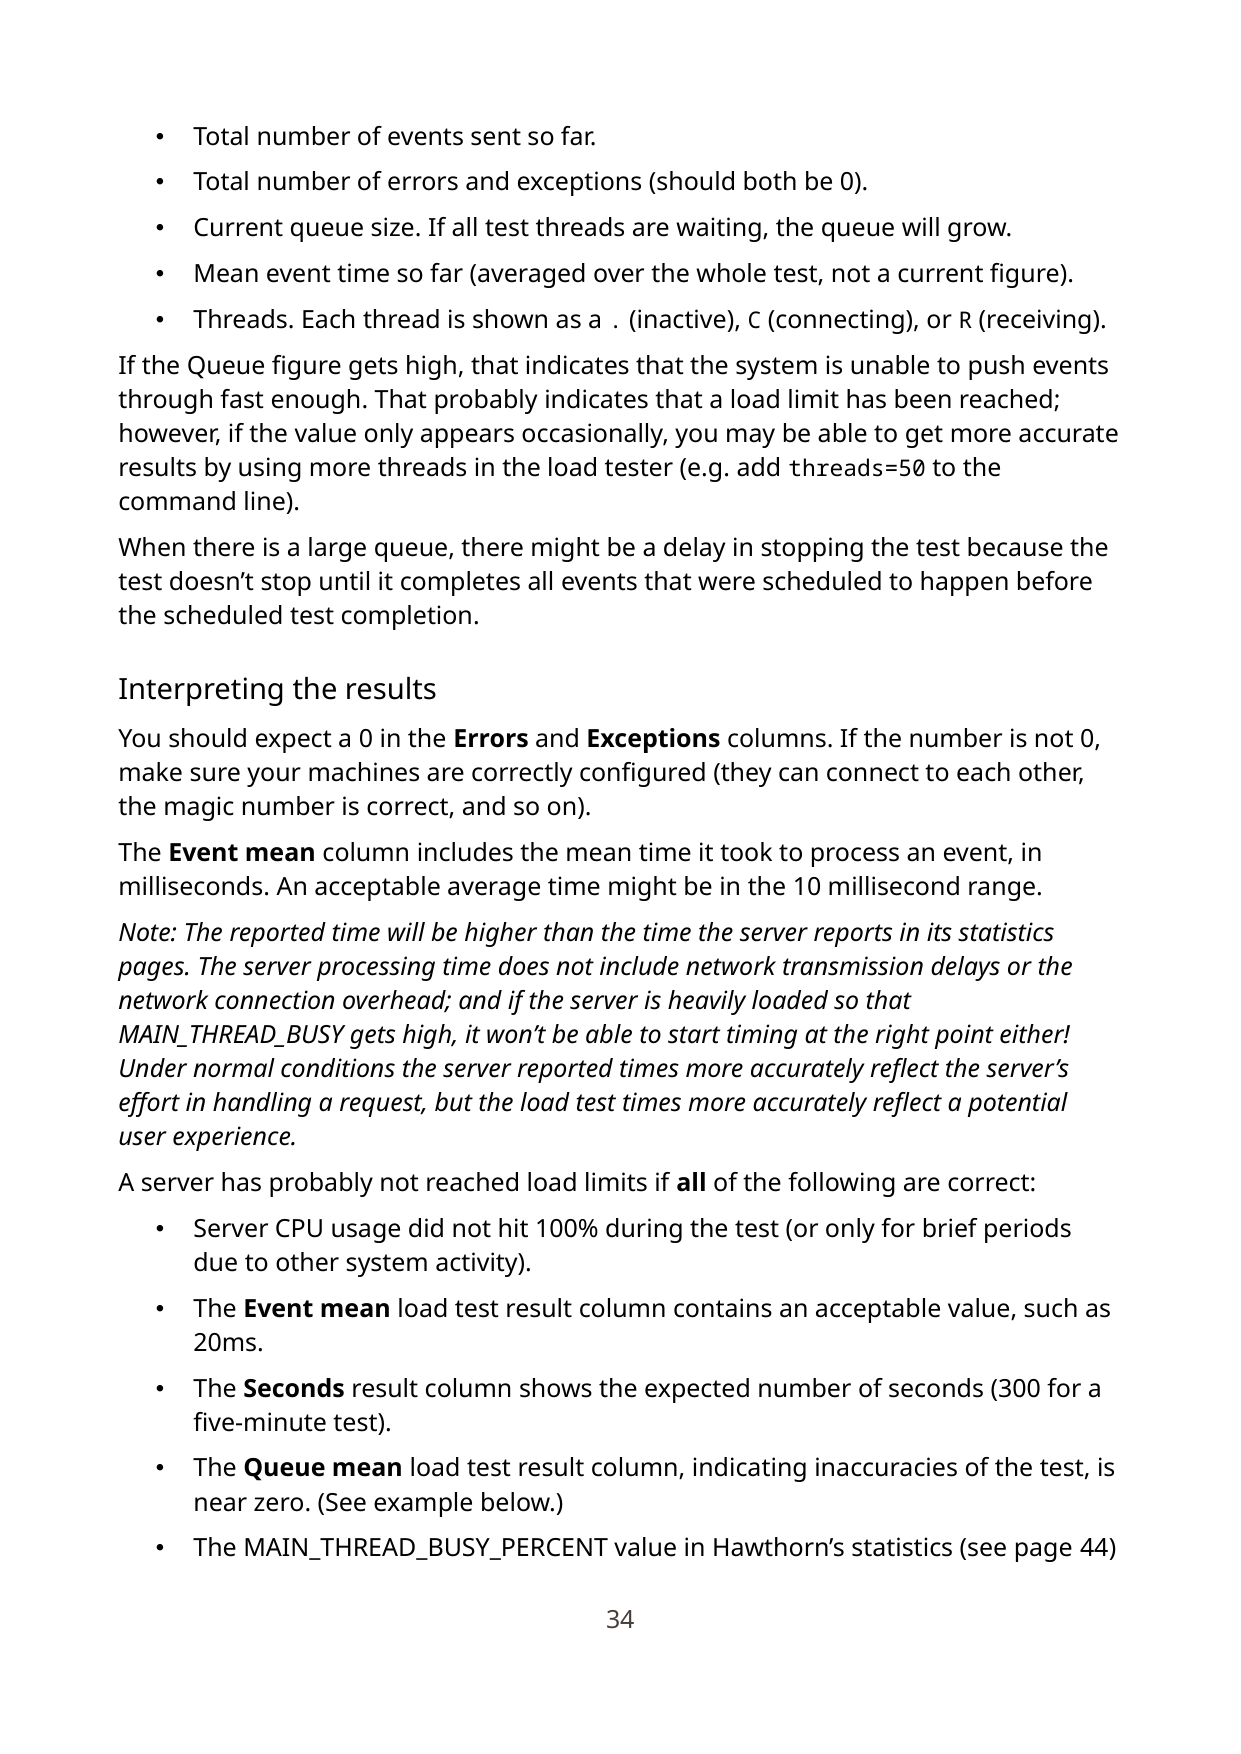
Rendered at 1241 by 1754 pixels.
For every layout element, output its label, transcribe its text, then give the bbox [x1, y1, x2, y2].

list The Event mean load test result column contains an acceptable value, such as 20ms. [156, 1290, 1122, 1358]
text When there is a large queue, there might be a delay in stopping the test because the test doesn’t stop until it completes all events that were scheduled to happen before the scheduled test completion. [118, 529, 1122, 632]
list The Queue mean load test result column, indicating inaccuracies of the test, is near zero. (See example below.) [156, 1450, 1122, 1518]
text If the Queue figure gets high, that indicates that the system is unable to push events through fast enough. That probably indicates that a load limit has been reached; however, if the value only appears occasionally, you may be able to get more accurate results by using more threads in the load tester (e.g. add threads=50 to the command line). [118, 347, 1122, 518]
list Total number of events sent so far. [156, 118, 1122, 152]
list Total number of errors and exceptions (should both be 0). [156, 164, 1122, 198]
list The MAIN_THREAD_BUSY_PERCENT value in Hawthorn’s statistics (see page 36) did not approach 100. (If you need to check it after the test, this per-minute value is available in the system logs; look at the values covering your test period.) [156, 1530, 1122, 1564]
list Mean event time so far (averaged over the whole test, not a current figure). [156, 256, 1122, 290]
list Threads. Each thread is shown as a . (inactive), C (connecting), or R (receiving). [156, 301, 1122, 336]
list Current queue size. If all test threads are waiting, the queue will grow. [156, 210, 1122, 244]
text The Event mean column includes the mean time it took to process an event, in milliseconds. An acceptable average time might be in the 10 millisecond range. [118, 834, 1122, 903]
list The Seconds result column shows the expected number of seconds (300 for a five-minute test). [156, 1370, 1122, 1438]
subtitle Interpreting the results [118, 668, 1122, 708]
text A server has probably not reached load limits if all of the following are correct: [118, 1164, 1122, 1199]
text Note: The reported time will be higher than the time the server reports in its statistics pages. The server processing time does not include network transmission delays or the network connection overhead; and if the server is heavily loaded so that MAIN_THREAD_BUSY gets high, it won’t be able to start timing at the right point either! Under normal conditions the server reported times more accurately reflect the server’s effort in handling a request, but the load test times more accurately reflect a potential user experience. [118, 914, 1122, 1153]
text You should expect a 0 in the Errors and Exceptions columns. If the number is not 0, make sure your machines are correctly configured (they can connect to each other, the magic number is correct, and so on). [118, 721, 1122, 823]
list Server CPU usage did not hit 100% during the test (or only for brief periods due to other system activity). [156, 1210, 1122, 1278]
